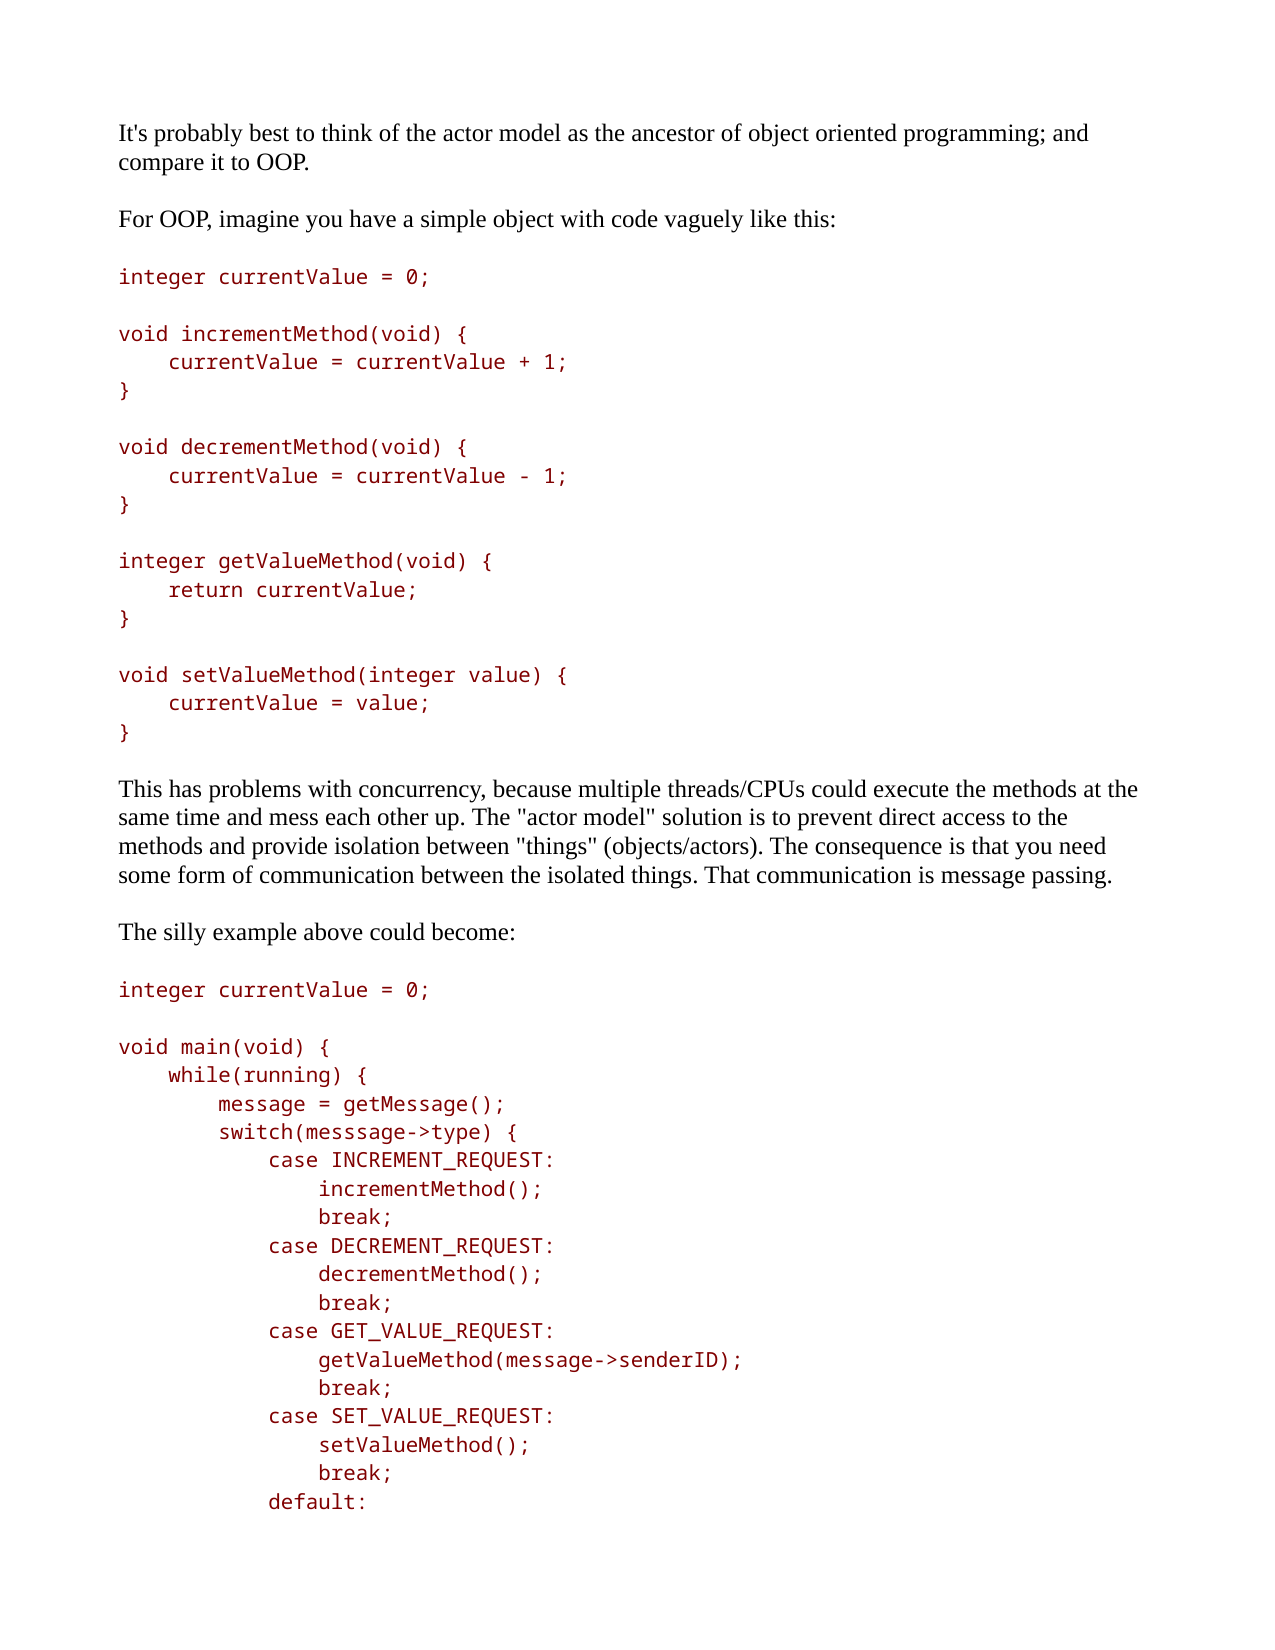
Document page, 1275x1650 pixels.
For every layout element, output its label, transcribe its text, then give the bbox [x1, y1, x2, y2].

text It's probably best to think of the actor model as the ancestor of object oriented programming; and compare it to OOP. [118, 118, 1157, 176]
text } [118, 717, 1157, 745]
text case DECREMENT_REQUEST: [118, 1231, 1157, 1259]
text getValueMethod(message->senderID); [118, 1345, 1157, 1373]
text case GET_VALUE_REQUEST: [118, 1316, 1157, 1345]
text integer getValueMethod(void) { [118, 546, 1157, 575]
text return currentValue; [118, 575, 1157, 603]
text while(running) { [118, 1060, 1157, 1089]
text } [118, 376, 1157, 404]
text The silly example above could become: [118, 917, 1157, 946]
text void setValueMethod(integer value) { [118, 660, 1157, 688]
text case SET_VALUE_REQUEST: [118, 1402, 1157, 1430]
text } [118, 603, 1157, 632]
text } [118, 489, 1157, 518]
text decrementMethod(); [118, 1259, 1157, 1288]
text switch(messsage->type) { [118, 1117, 1157, 1146]
text break; [118, 1202, 1157, 1231]
text void incrementMethod(void) { [118, 319, 1157, 347]
text default: [118, 1487, 1157, 1515]
text message = getMessage(); [118, 1089, 1157, 1117]
text break; [118, 1458, 1157, 1487]
text void decrementMethod(void) { [118, 432, 1157, 461]
text void main(void) { [118, 1032, 1157, 1060]
text incrementMethod(); [118, 1174, 1157, 1202]
text For OOP, imagine you have a simple object with code vaguely like this: [118, 204, 1157, 233]
text break; [118, 1373, 1157, 1402]
text setValueMethod(); [118, 1430, 1157, 1458]
text integer currentValue = 0; [118, 262, 1157, 290]
text currentValue = currentValue - 1; [118, 461, 1157, 489]
text currentValue = currentValue + 1; [118, 347, 1157, 376]
text integer currentValue = 0; [118, 975, 1157, 1003]
text break; [118, 1288, 1157, 1316]
text currentValue = value; [118, 688, 1157, 717]
text case INCREMENT_REQUEST: [118, 1146, 1157, 1174]
text This has problems with concurrency, because multiple threads/CPUs could execute the methods at the same time and mess each other up. The "actor model" solution is to prevent direct access to the methods and provide isolation between "things" (objects/actors). The consequence is that you need some form of communication between the isolated things. That communication is message passing. [118, 774, 1157, 889]
